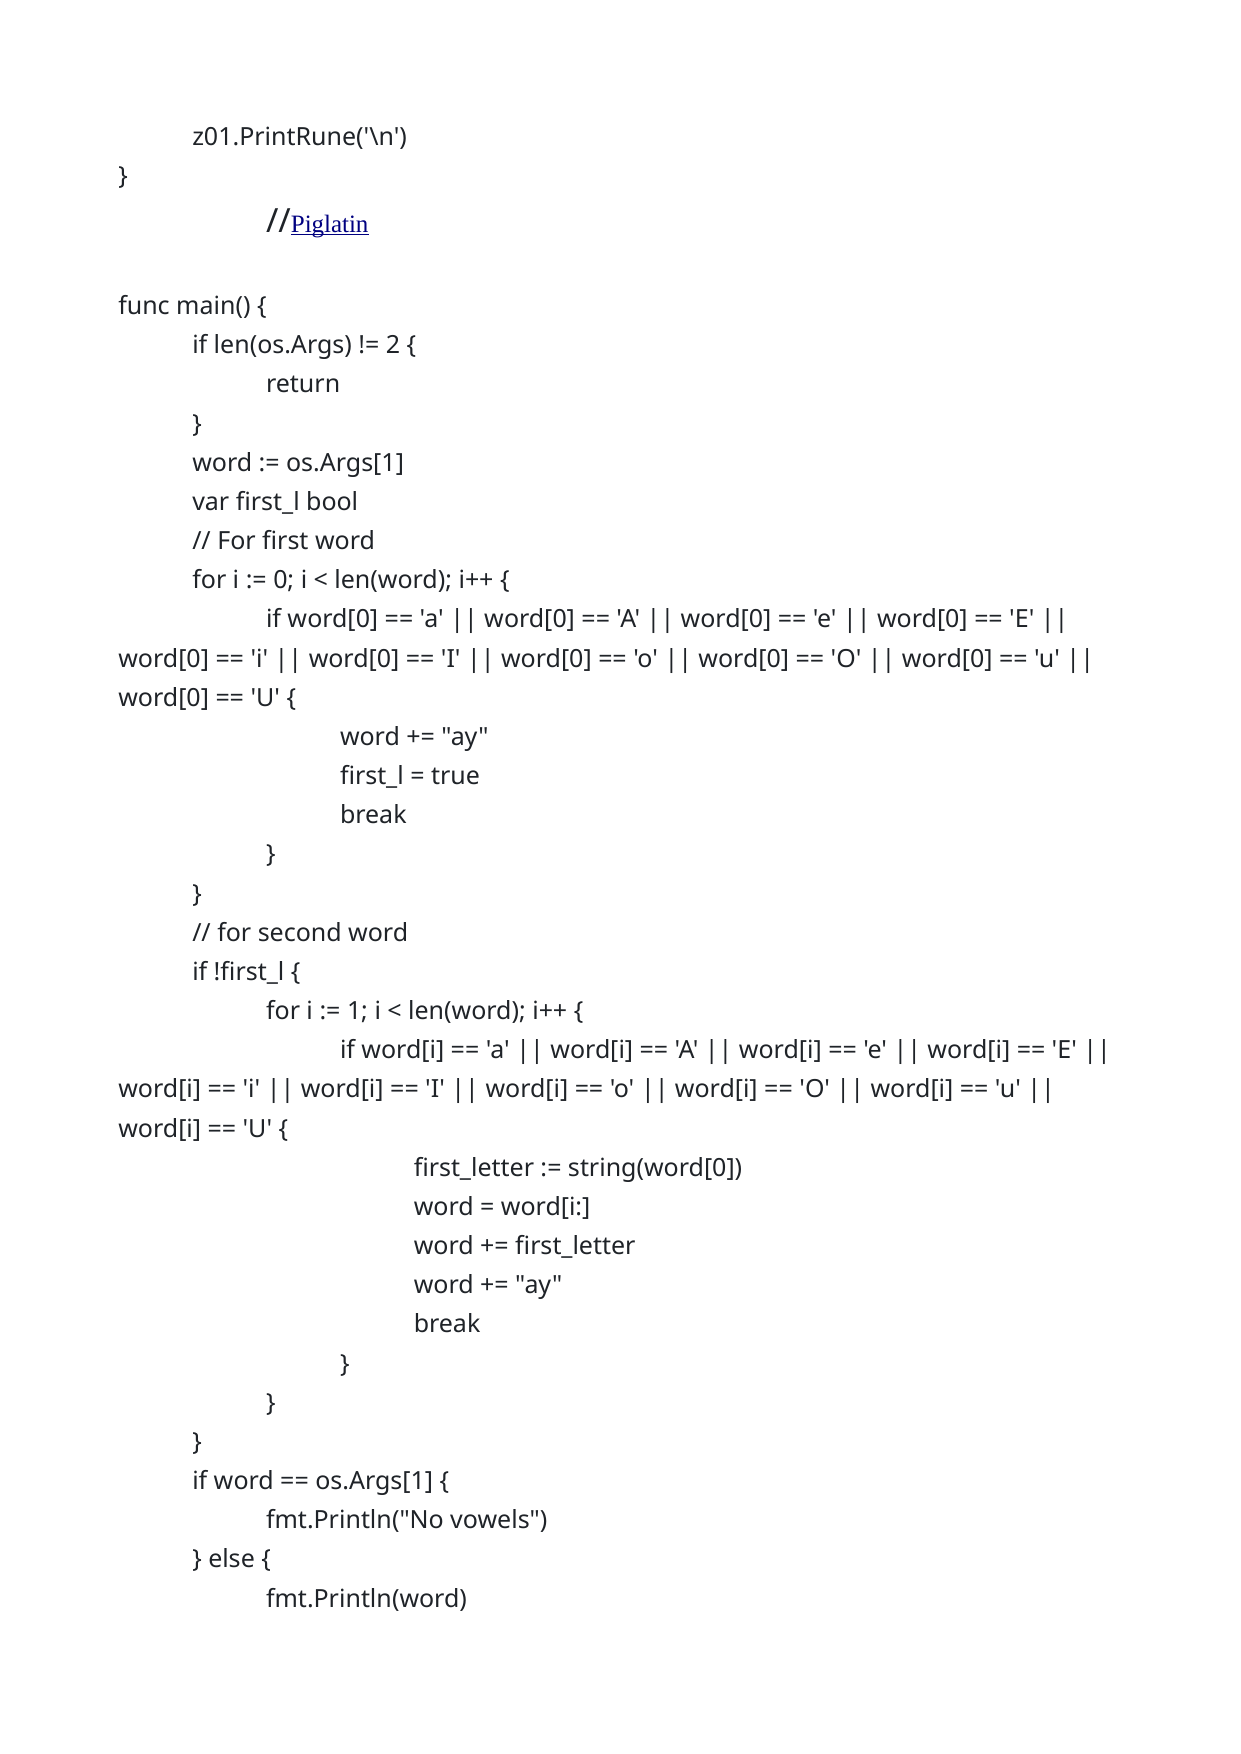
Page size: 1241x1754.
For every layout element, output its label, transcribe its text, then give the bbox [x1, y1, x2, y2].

text fmt.Println("No vowels") [118, 1502, 1122, 1536]
text } [118, 405, 1122, 439]
text if word[0] == 'a' || word[0] == 'A' || word[0] == 'e' || word[0] == 'E' || word[0] == 'i' || word[0] == 'I' || word[0] == 'o' || word[0] == 'O' || word[0] == 'u' || word[0] == 'U' { [118, 601, 1122, 713]
text word = word[i:] [118, 1189, 1122, 1223]
text // for second word [118, 914, 1122, 948]
text break [118, 797, 1122, 831]
list //Piglatin [118, 196, 1122, 242]
text word += "ay" [118, 719, 1122, 753]
text } else { [118, 1541, 1122, 1575]
text var first_l bool [118, 484, 1122, 518]
text word += first_letter [118, 1228, 1122, 1262]
text z01.PrintRune('\n') [118, 118, 1122, 152]
text for i := 1; i < len(word); i++ { [118, 993, 1122, 1027]
text } [118, 1345, 1122, 1379]
text first_letter := string(word[0]) [118, 1149, 1122, 1183]
text for i := 0; i < len(word); i++ { [118, 562, 1122, 596]
text word := os.Args[1] [118, 444, 1122, 478]
text } [118, 875, 1122, 909]
text if len(os.Args) != 2 { [118, 327, 1122, 361]
text // For first word [118, 523, 1122, 557]
text if word[i] == 'a' || word[i] == 'A' || word[i] == 'e' || word[i] == 'E' || word[i] == 'i' || word[i] == 'I' || word[i] == 'o' || word[i] == 'O' || word[i] == 'u' || word[i] == 'U' { [118, 1032, 1122, 1144]
text word += "ay" [118, 1267, 1122, 1301]
text return [118, 366, 1122, 400]
text if word == os.Args[1] { [118, 1463, 1122, 1497]
text } [118, 1424, 1122, 1458]
text fmt.Println(word) [118, 1580, 1122, 1614]
text first_l = true [118, 758, 1122, 792]
text } [118, 836, 1122, 870]
text } [118, 1384, 1122, 1418]
text } [118, 157, 1122, 191]
text if !first_l { [118, 954, 1122, 988]
text func main() { [118, 288, 1122, 322]
text break [118, 1306, 1122, 1340]
